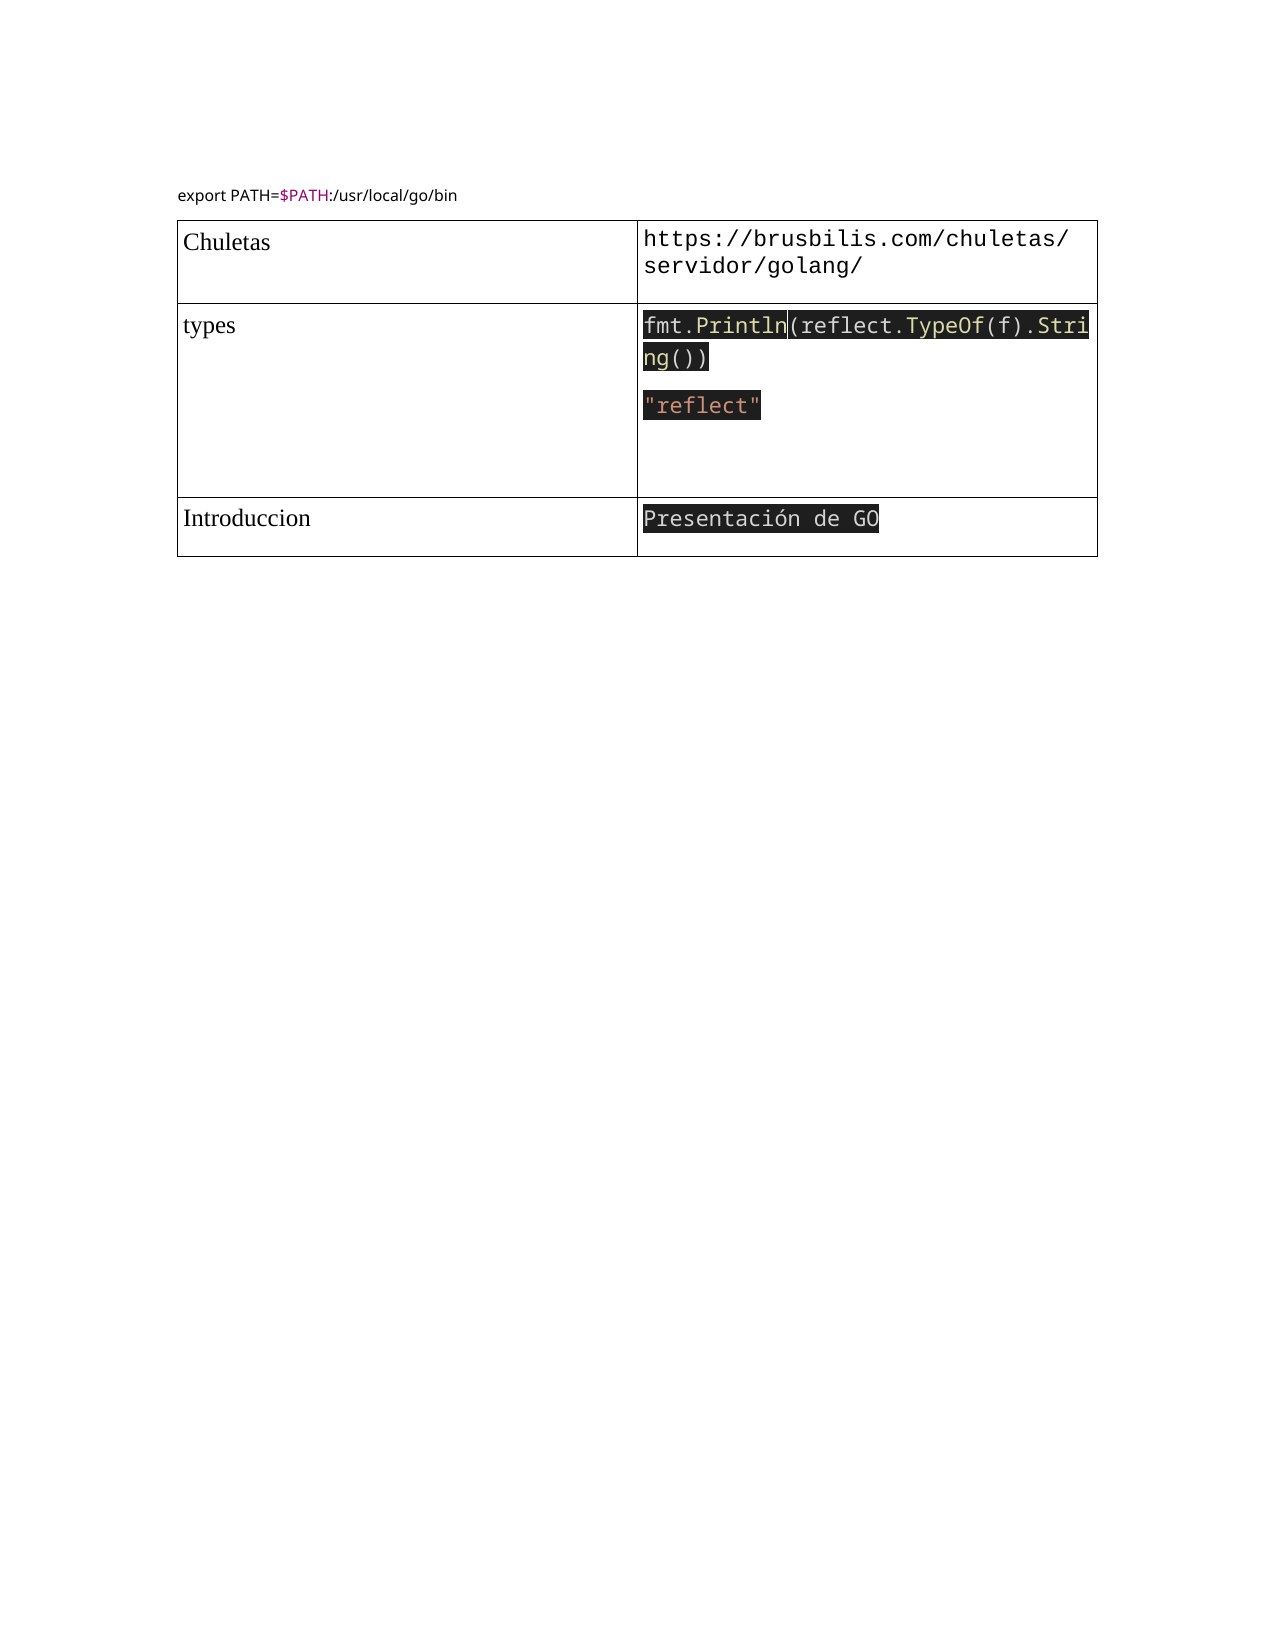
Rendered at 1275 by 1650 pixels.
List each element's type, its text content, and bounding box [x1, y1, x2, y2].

table_cell Presentación de GO [638, 498, 1097, 556]
text export PATH=$PATH:/usr/local/go/bin [177, 184, 1098, 206]
table_cell types [178, 304, 637, 497]
table_header https://brusbilis.com/chuletas/servidor/golang/ [638, 221, 1097, 303]
table_header Chuletas [178, 221, 637, 303]
table_cell fmt.Println(reflect.TypeOf(f).String()) "reflect" [638, 304, 1097, 497]
table_cell Introduccion [178, 498, 637, 556]
